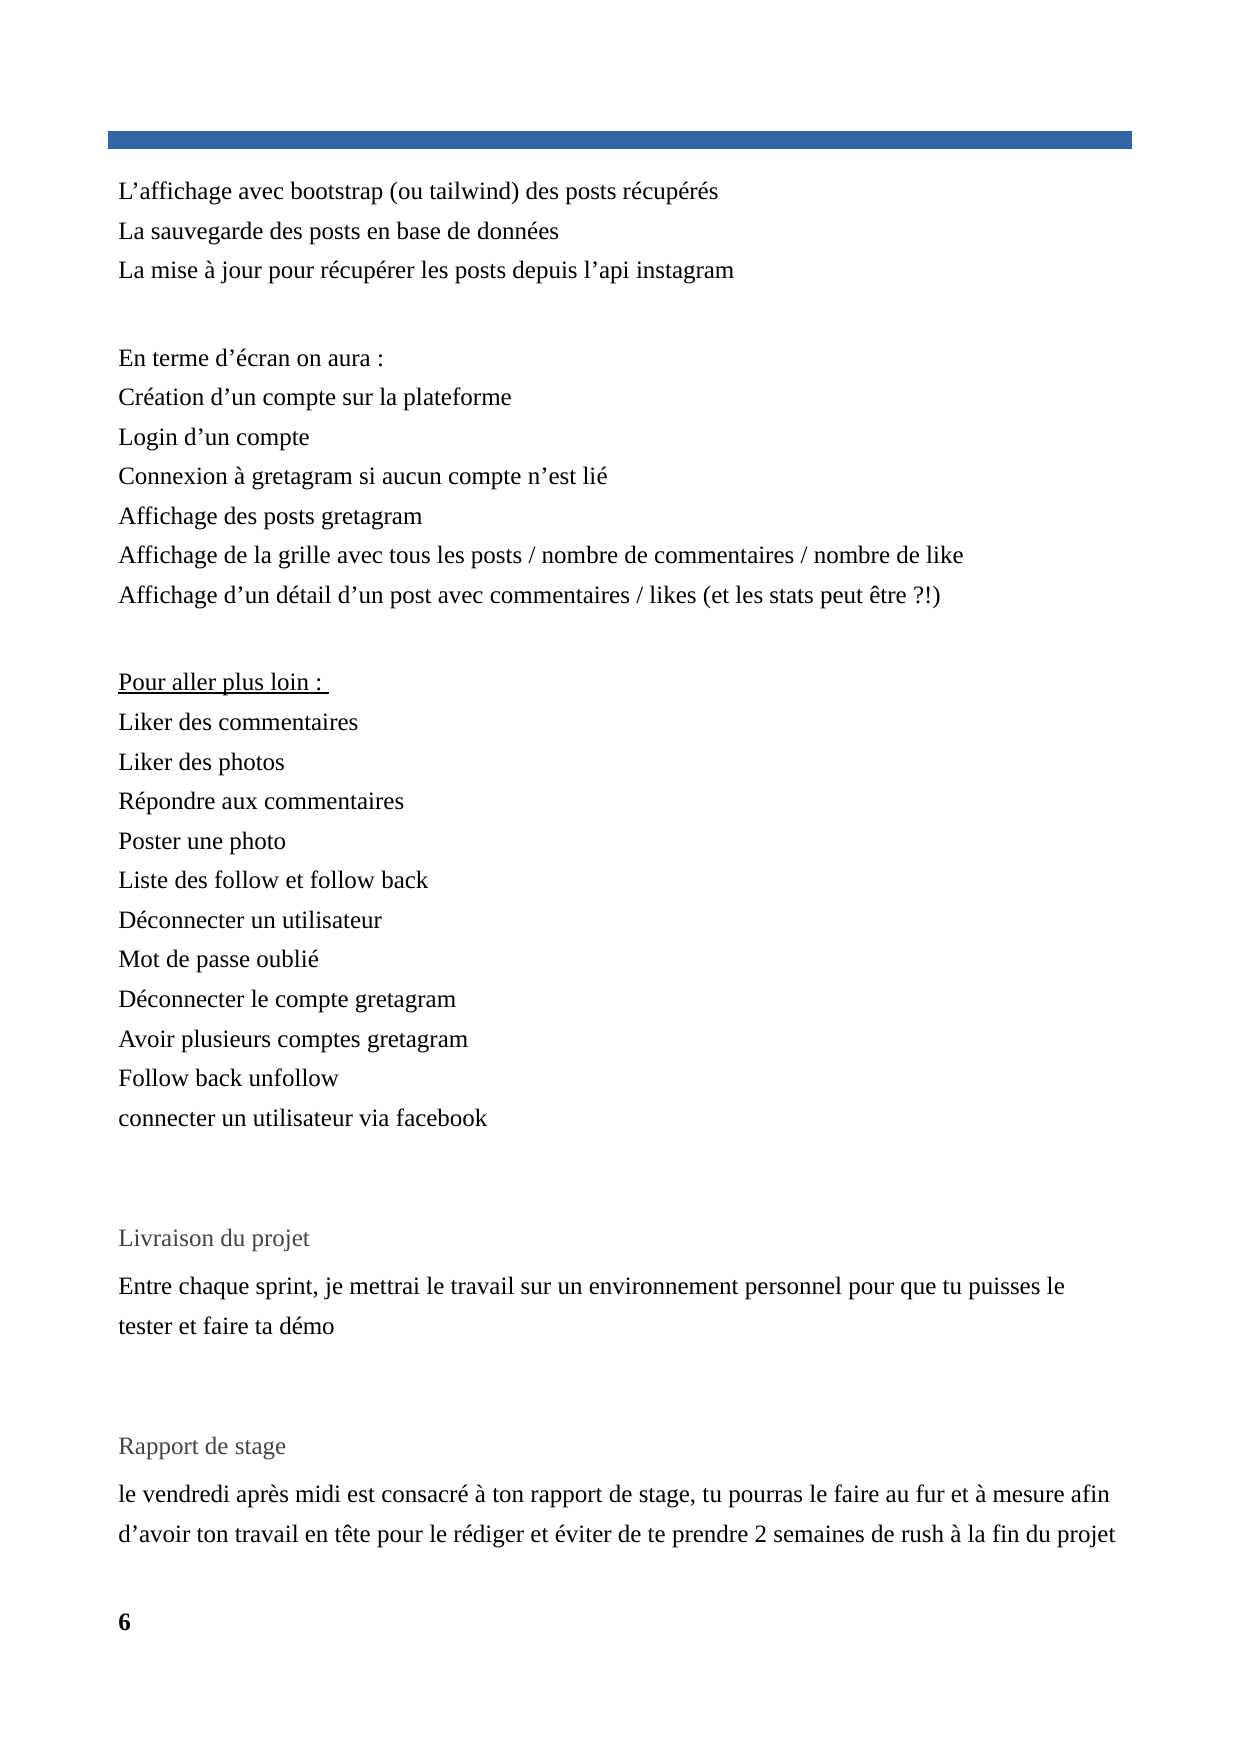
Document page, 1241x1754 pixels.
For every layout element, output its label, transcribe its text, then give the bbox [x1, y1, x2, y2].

text Déconnecter le compte gretagram [118, 984, 1122, 1013]
text La mise à jour pour récupérer les posts depuis l’api instagram [118, 256, 1122, 284]
text Création d’un compte sur la plateforme [118, 382, 1122, 411]
text Follow back unfollow [118, 1063, 1122, 1092]
text Affichage d’un détail d’un post avec commentaires / likes (et les stats peut être ?!) [118, 580, 1122, 609]
text Affichage de la grille avec tous les posts / nombre de commentaires / nombre de like [118, 541, 1122, 569]
text Pour aller plus loin : [118, 667, 1122, 696]
subtitle Rapport de stage [118, 1431, 1122, 1460]
text Liste des follow et follow back [118, 865, 1122, 894]
text En terme d’écran on aura : [118, 343, 1122, 371]
text Répondre aux commentaires [118, 786, 1122, 815]
text Entre chaque sprint, je mettrai le travail sur un environnement personnel pour que tu puisses le tester et faire ta démo [118, 1271, 1122, 1339]
text Affichage des posts gretagram [118, 501, 1122, 530]
text La sauvegarde des posts en base de données [118, 216, 1122, 245]
text Login d’un compte [118, 422, 1122, 451]
text Avoir plusieurs comptes gretagram [118, 1024, 1122, 1052]
text Déconnecter un utilisateur [118, 905, 1122, 934]
subtitle Livraison du projet [118, 1223, 1122, 1252]
text le vendredi après midi est consacré à ton rapport de stage, tu pourras le faire au fur et à mesure afin d’avoir ton travail en tête pour le rédiger et éviter de te prendre 2 semaines de rush à la fin du projet [118, 1479, 1122, 1548]
text Connexion à gretagram si aucun compte n’est lié [118, 461, 1122, 490]
text L’affichage avec bootstrap (ou tailwind) des posts récupérés [118, 176, 1122, 205]
text Liker des commentaires [118, 707, 1122, 736]
text Liker des photos [118, 747, 1122, 775]
text Mot de passe oublié [118, 944, 1122, 973]
text Poster une photo [118, 826, 1122, 854]
text connecter un utilisateur via facebook [118, 1103, 1122, 1132]
